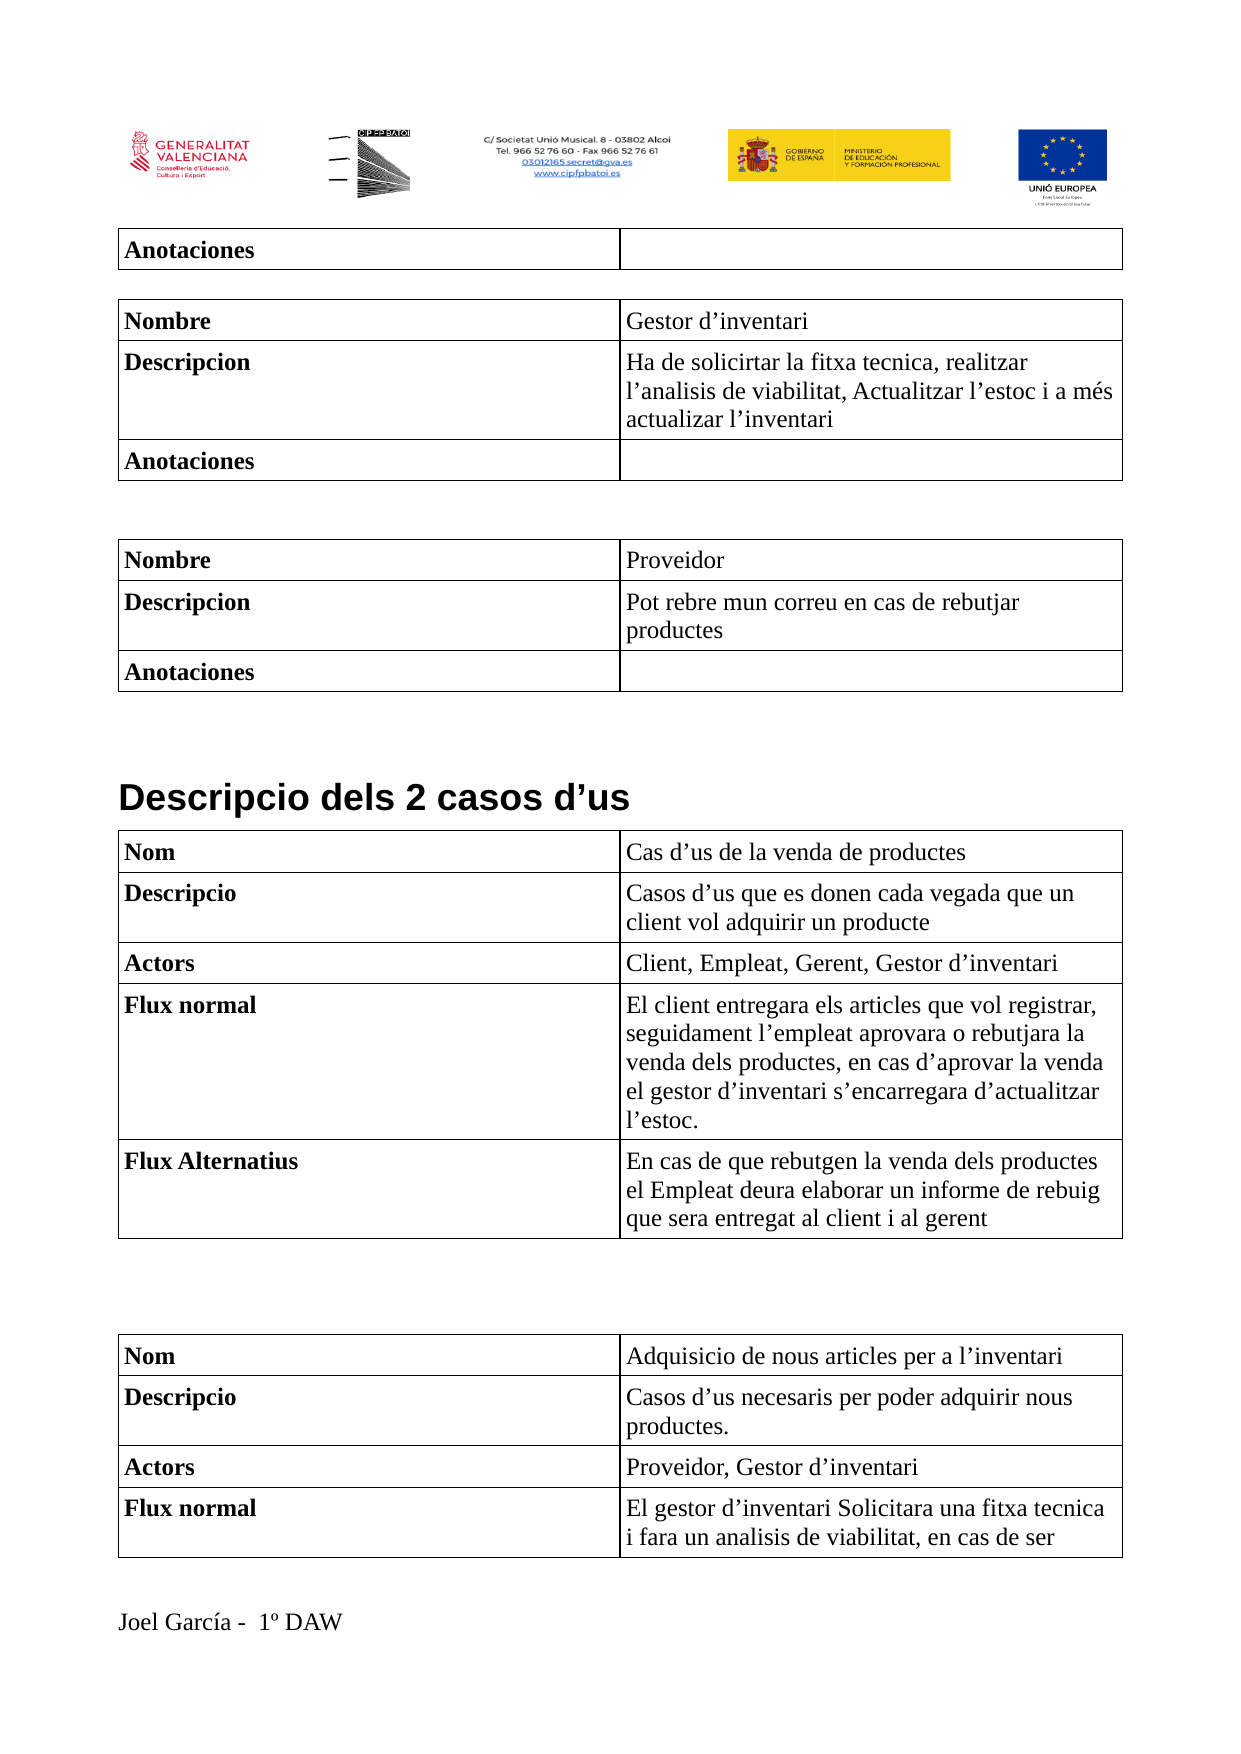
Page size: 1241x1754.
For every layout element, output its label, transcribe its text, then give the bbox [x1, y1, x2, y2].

table_cell Descripcio [119, 873, 619, 942]
table_cell Actors [119, 1446, 619, 1487]
table_header Cas d’us de la venda de productes [621, 831, 1122, 872]
table_cell [621, 651, 1122, 691]
table_header Nombre [119, 540, 619, 580]
table_cell Anotaciones [119, 440, 619, 480]
table_cell Descripcio [119, 1376, 619, 1445]
table_cell Casos d’us necesaris per poder adquirir nous productes. [621, 1376, 1122, 1445]
table_cell Anotaciones [119, 651, 619, 691]
table_cell Flux normal [119, 1488, 619, 1557]
subtitle Descripcio dels 2 casos d’us [118, 775, 1122, 818]
table_cell [621, 440, 1122, 480]
table_cell Ha de solicirtar la fitxa tecnica, realitzar l’analisis de viabilitat, Actualitzar l’estoc i a més actualizar l’inventari [621, 341, 1122, 439]
table_cell El client entregara els articles que vol registrar, seguidament l’empleat aprovara o rebutjara la venda dels productes, en cas d’aprovar la venda el gestor d’inventari s’encarregara d’actualitzar l’estoc. [621, 984, 1122, 1139]
table_cell Flux normal [119, 984, 619, 1139]
table_header Nombre [119, 300, 619, 340]
table_cell Casos d’us que es donen cada vegada que un client vol adquirir un producte [621, 873, 1122, 942]
table_header Gestor d’inventari [621, 300, 1122, 340]
picture [118, 118, 1118, 209]
table_header Nom [119, 1335, 619, 1375]
table_cell El gestor d’inventari Solicitara una fitxa tecnica i fara un analisis de viabilitat, en cas de ser [621, 1488, 1122, 1557]
table_cell Descripcion [119, 581, 619, 650]
table_cell Client, Empleat, Gerent, Gestor d’inventari [621, 943, 1122, 983]
table_header Proveidor [621, 540, 1122, 580]
table_header Nom [119, 831, 619, 872]
table_cell En cas de que rebutgen la venda dels productes el Empleat deura elaborar un informe de rebuig que sera entregat al client i al gerent [621, 1140, 1122, 1238]
table_cell Proveidor, Gestor d’inventari [621, 1446, 1122, 1487]
table_cell Actors [119, 943, 619, 983]
table_cell Flux Alternatius [119, 1140, 619, 1238]
table_cell Pot rebre mun correu en cas de rebutjar productes [621, 581, 1122, 650]
table_header Adquisicio de nous articles per a l’inventari [621, 1335, 1122, 1375]
table_cell [621, 229, 1122, 269]
table_cell Descripcion [119, 341, 619, 439]
table_cell Anotaciones [119, 229, 619, 269]
